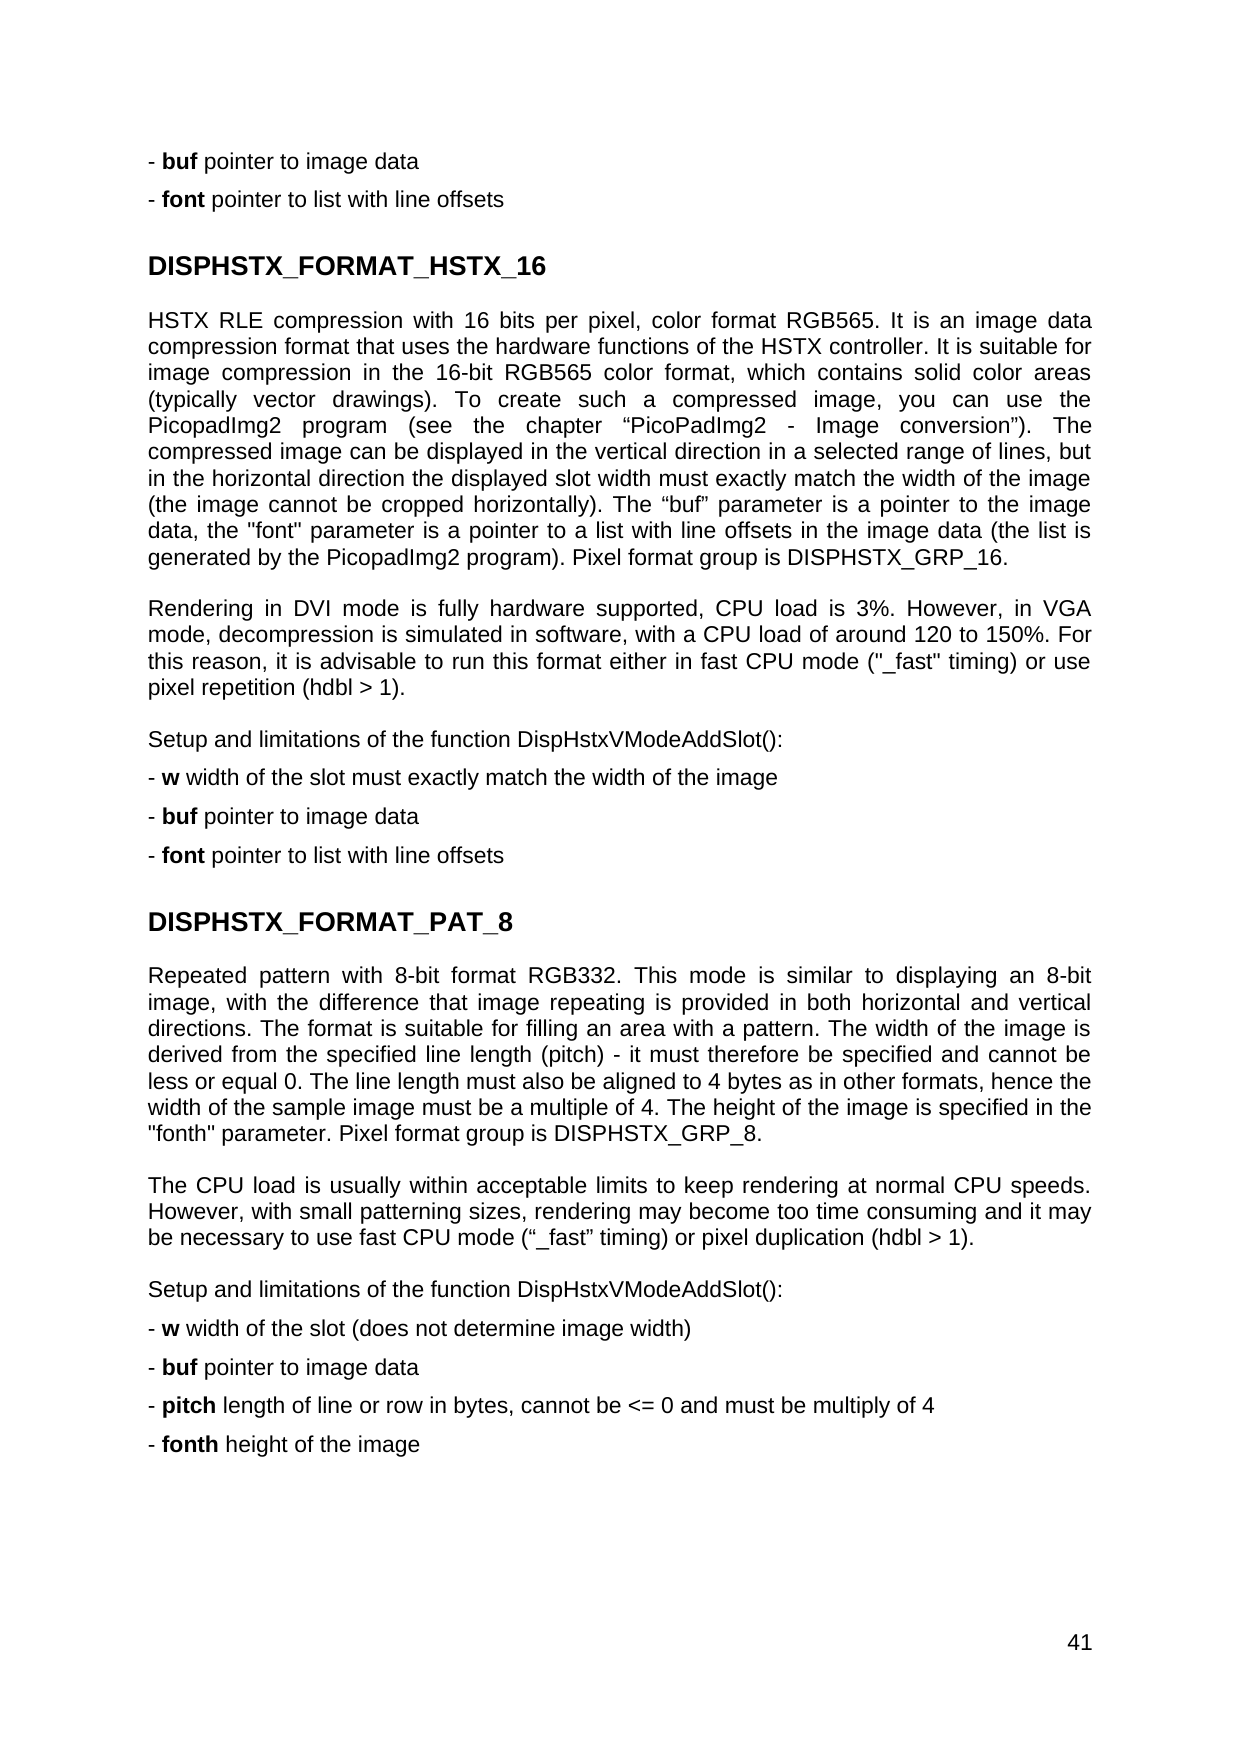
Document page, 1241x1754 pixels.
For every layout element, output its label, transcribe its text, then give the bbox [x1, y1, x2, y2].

text - w width of the slot (does not determine image width) [148, 1314, 1093, 1341]
text Setup and limitations of the function DispHstxVModeAddSlot(): [148, 1276, 1093, 1302]
text - buf pointer to image data [148, 1353, 1093, 1380]
text HSTX RLE compression with 16 bits per pixel, color format RGB565. It is an image data compression format that uses the hardware functions of the HSTX controller. It is suitable for image compression in the 16-bit RGB565 color format, which contains solid color areas (typically vector drawings). To create such a compressed image, you can use the PicopadImg2 program (see the chapter “PicoPadImg2 - Image conversion”). The compressed image can be displayed in the vertical direction in a selected range of lines, but in the horizontal direction the displayed slot width must exactly match the width of the image (the image cannot be cropped horizontally). The “buf” parameter is a pointer to the image data, the "font" parameter is a pointer to a list with line offsets in the image data (the list is generated by the PicopadImg2 program). Pixel format group is DISPHSTX_GRP_16. [148, 307, 1093, 570]
text - pitch length of line or row in bytes, cannot be <= 0 and must be multiply of 4 [148, 1392, 1093, 1419]
text - buf pointer to image data [148, 148, 1093, 174]
text The CPU load is usually within acceptable limits to keep rendering at normal CPU speeds. However, with small patterning sizes, rendering may become too time consuming and it may be necessary to use fast CPU mode (“_fast” timing) or pixel duplication (hdbl > 1). [148, 1172, 1093, 1251]
subtitle DISPHSTX_FORMAT_HSTX_16 [148, 250, 1093, 282]
subtitle DISPHSTX_FORMAT_PAT_8 [148, 906, 1093, 937]
text - font pointer to list with line offsets [148, 842, 1093, 868]
text Repeated pattern with 8-bit format RGB332. This mode is similar to displaying an 8-bit image, with the difference that image repeating is provided in both horizontal and vertical directions. The format is suitable for filling an area with a pattern. The width of the image is derived from the specified line length (pitch) - it must therefore be specified and cannot be less or equal 0. The line length must also be aligned to 4 bytes as in other formats, hence the width of the sample image must be a multiple of 4. The height of the image is specified in the "fonth" parameter. Pixel format group is DISPHSTX_GRP_8. [148, 962, 1093, 1147]
text Rendering in DVI mode is fully hardware supported, CPU load is 3%. However, in VGA mode, decompression is simulated in software, with a CPU load of around 120 to 150%. For this reason, it is advisable to run this format either in fast CPU mode ("_fast" timing) or use pixel repetition (hdbl > 1). [148, 595, 1093, 701]
text - buf pointer to image data [148, 803, 1093, 829]
text Setup and limitations of the function DispHstxVModeAddSlot(): [148, 726, 1093, 752]
text - w width of the slot must exactly match the width of the image [148, 764, 1093, 791]
text - fonth height of the image [148, 1431, 1093, 1457]
text - font pointer to list with line offsets [148, 186, 1093, 213]
